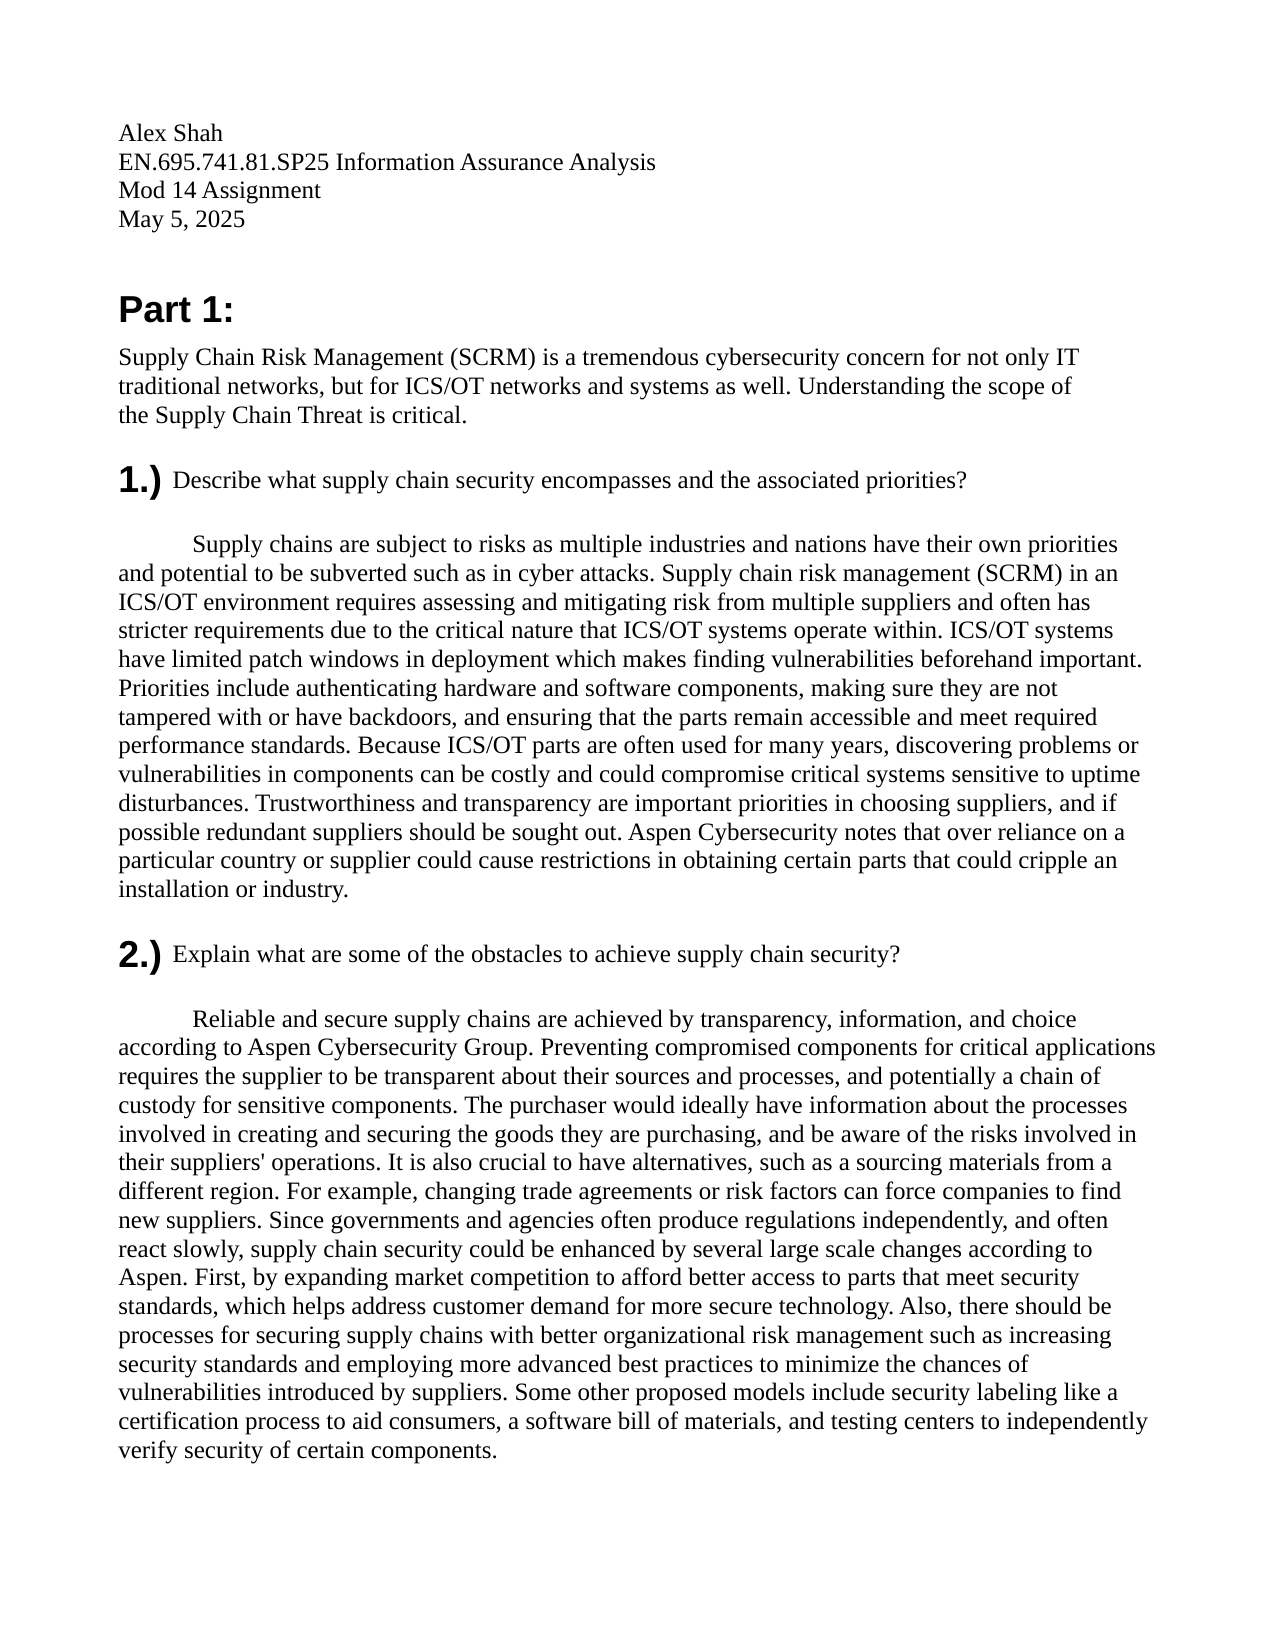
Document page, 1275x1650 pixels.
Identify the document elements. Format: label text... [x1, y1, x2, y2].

text Supply chains are subject to risks as multiple industries and nations have their own priorities and potential to be subverted such as in cyber attacks. Supply chain risk management (SCRM) in an ICS/OT environment requires assessing and mitigating risk from multiple suppliers and often has stricter requirements due to the critical nature that ICS/OT systems operate within. ICS/OT systems have limited patch windows in deployment which makes finding vulnerabilities beforehand important. Priorities include authenticating hardware and software components, making sure they are not tampered with or have backdoors, and ensuring that the parts remain accessible and meet required performance standards. Because ICS/OT parts are often used for many years, discovering problems or vulnerabilities in components can be costly and could compromise critical systems sensitive to uptime disturbances. Trustworthiness and transparency are important priorities in choosing suppliers, and if possible redundant suppliers should be sought out. Aspen Cybersecurity notes that over reliance on a particular country or supplier could cause restrictions in obtaining certain parts that could cripple an installation or industry. [118, 529, 1157, 903]
text Describe what supply chain security encompasses and the associated priorities? [172, 457, 1157, 501]
text Reliable and secure supply chains are achieved by transparency, information, and choice according to Aspen Cybersecurity Group. Preventing compromised components for critical applications requires the supplier to be transparent about their sources and processes, and potentially a chain of custody for sensitive components. The purchaser would ideally have information about the processes involved in creating and securing the goods they are purchasing, and be aware of the risks involved in their suppliers' operations. It is also crucial to have alternatives, such as a sourcing materials from a different region. For example, changing trade agreements or risk factors can force companies to find new suppliers. Since governments and agencies often produce regulations independently, and often react slowly, supply chain security could be enhanced by several large scale changes according to Aspen. First, by expanding market competition to afford better access to parts that meet security standards, which helps address customer demand for more secure technology. Also, there should be processes for securing supply chains with better organizational risk management such as increasing security standards and employing more advanced best practices to minimize the chances of vulnerabilities introduced by suppliers. Some other proposed models include security labeling like a certification process to aid consumers, a software bill of materials, and testing centers to independently verify security of certain components. [118, 1004, 1157, 1464]
text May 5, 2025 [118, 204, 1157, 233]
subtitle 1.) [118, 457, 172, 501]
subtitle Part 1: [118, 287, 1157, 330]
text Alex Shah [118, 118, 1157, 147]
text traditional networks, but for ICS/OT networks and systems as well. Understanding the scope of [118, 371, 1157, 400]
text EN.695.741.81.SP25 Information Assurance Analysis [118, 147, 1157, 176]
text the Supply Chain Threat is critical. [118, 400, 1157, 429]
text Explain what are some of the obstacles to achieve supply chain security? [172, 932, 1157, 975]
text Mod 14 Assignment [118, 176, 1157, 204]
subtitle 2.) [118, 932, 172, 975]
text Supply Chain Risk Management (SCRM) is a tremendous cybersecurity concern for not only IT [118, 342, 1157, 371]
